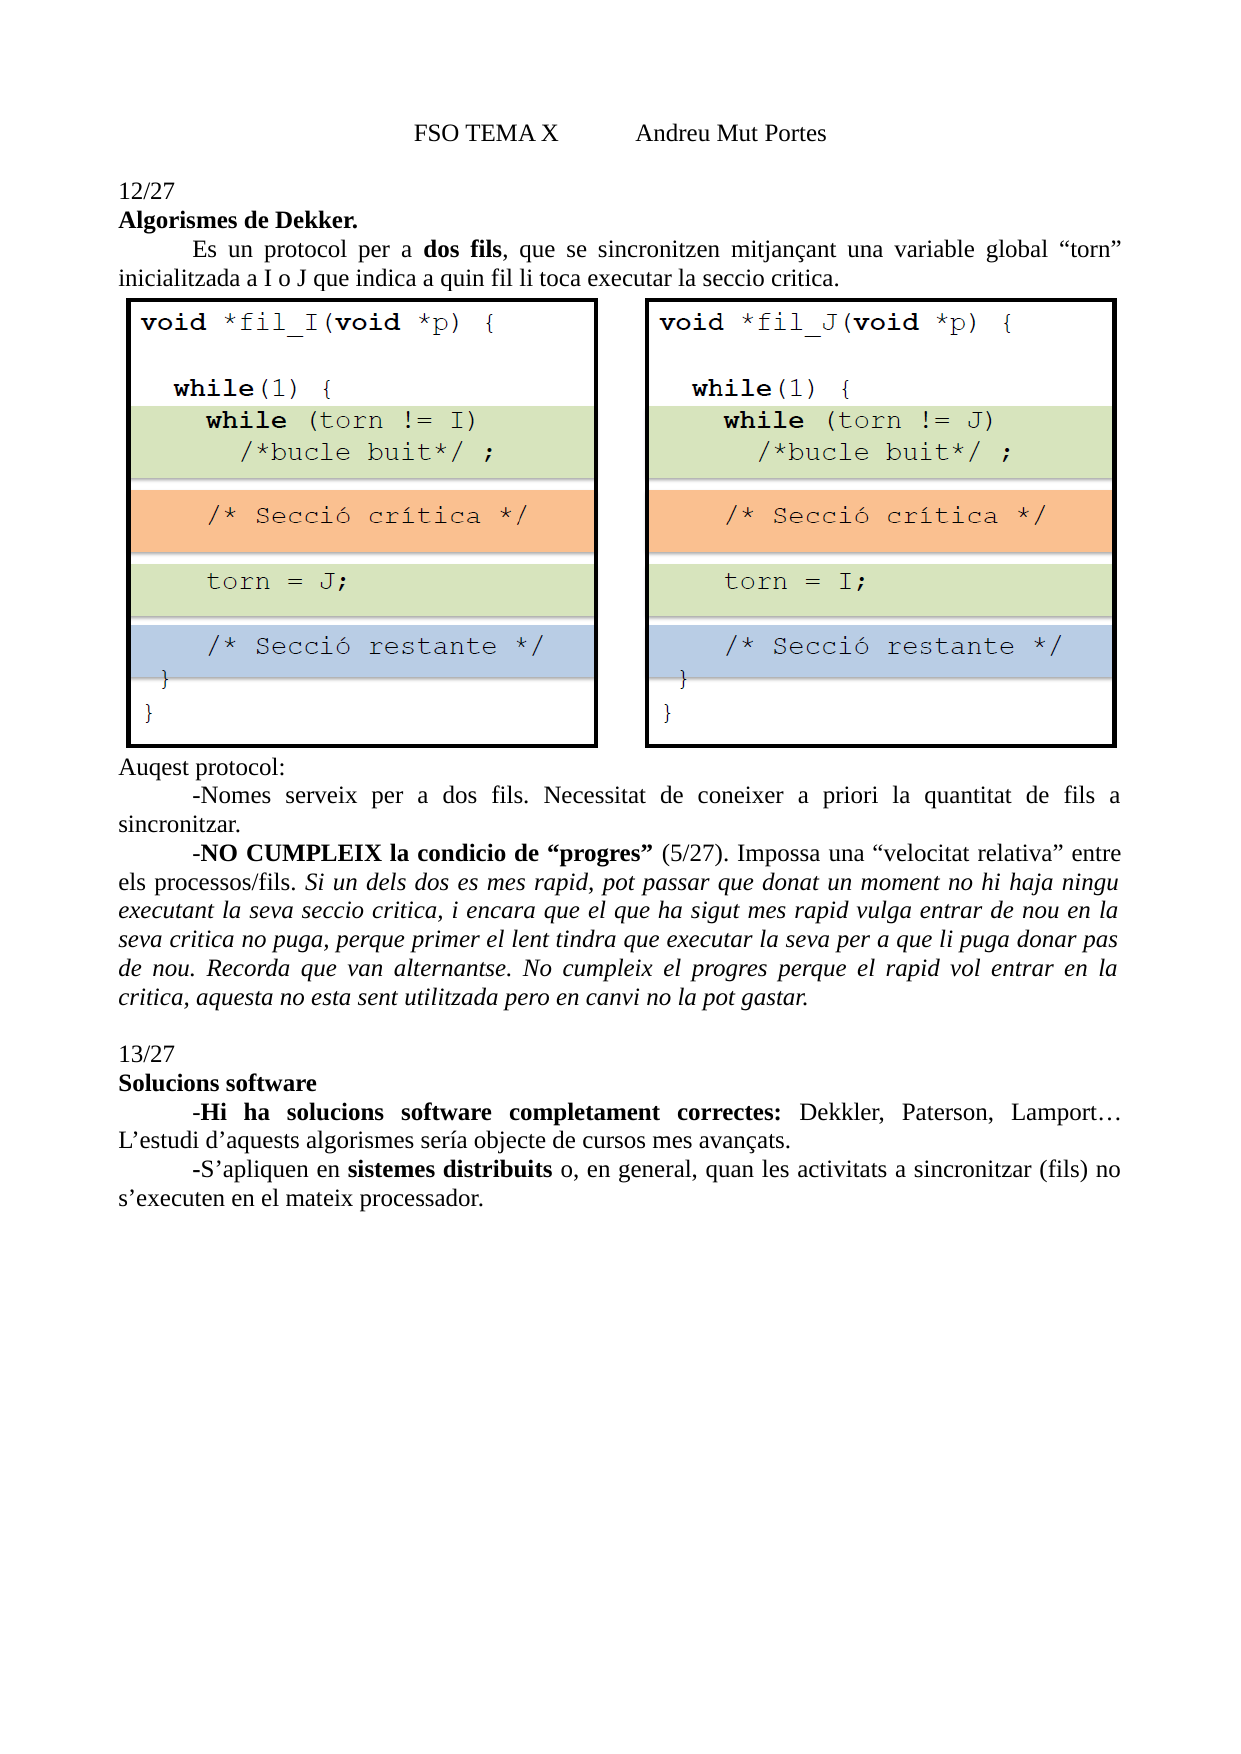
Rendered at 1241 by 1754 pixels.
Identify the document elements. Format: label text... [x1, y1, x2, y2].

text -Hi ha solucions software completament correctes: Dekkler, Paterson, Lamport… L’estudi d’aquests algorismes sería objecte de cursos mes avançats. [118, 1097, 1122, 1154]
text -S’apliquen en sistemes distribuits o, en general, quan les activitats a sincronitzar (fils) no s’executen en el mateix processador. [118, 1154, 1122, 1212]
text Es un protocol per a dos fils, que se sincronitzen mitjançant una variable global “torn” inicialitzada a I o J que indica a quin fil li toca executar la seccio critica. [118, 234, 1122, 291]
text -NO CUMPLEIX la condicio de “progres” (5/27). Impossa una “velocitat relativa” entre els processos/fils. Si un dels dos es mes rapid, pot passar que donat un moment no hi haja ningu executant la seva seccio critica, i encara que el que ha sigut mes rapid vulga entrar de nou en la seva critica no puga, perque primer el lent tindra que executar la seva per a que li puga donar pas de nou. Recorda que van alternantse. No cumpleix el progres perque el rapid vol entrar en la critica, aquesta no esta sent utilitzada pero en canvi no la pot gastar. [118, 838, 1122, 1010]
picture [118, 291, 1123, 752]
text 12/27 [118, 176, 1122, 205]
text Solucions software [118, 1068, 1122, 1097]
text Algorismes de Dekker. [118, 205, 1122, 234]
text 13/27 [118, 1039, 1122, 1068]
text -Nomes serveix per a dos fils. Necessitat de coneixer a priori la quantitat de fils a sincronitzar. [118, 780, 1122, 838]
text Auqest protocol: [118, 752, 1122, 780]
